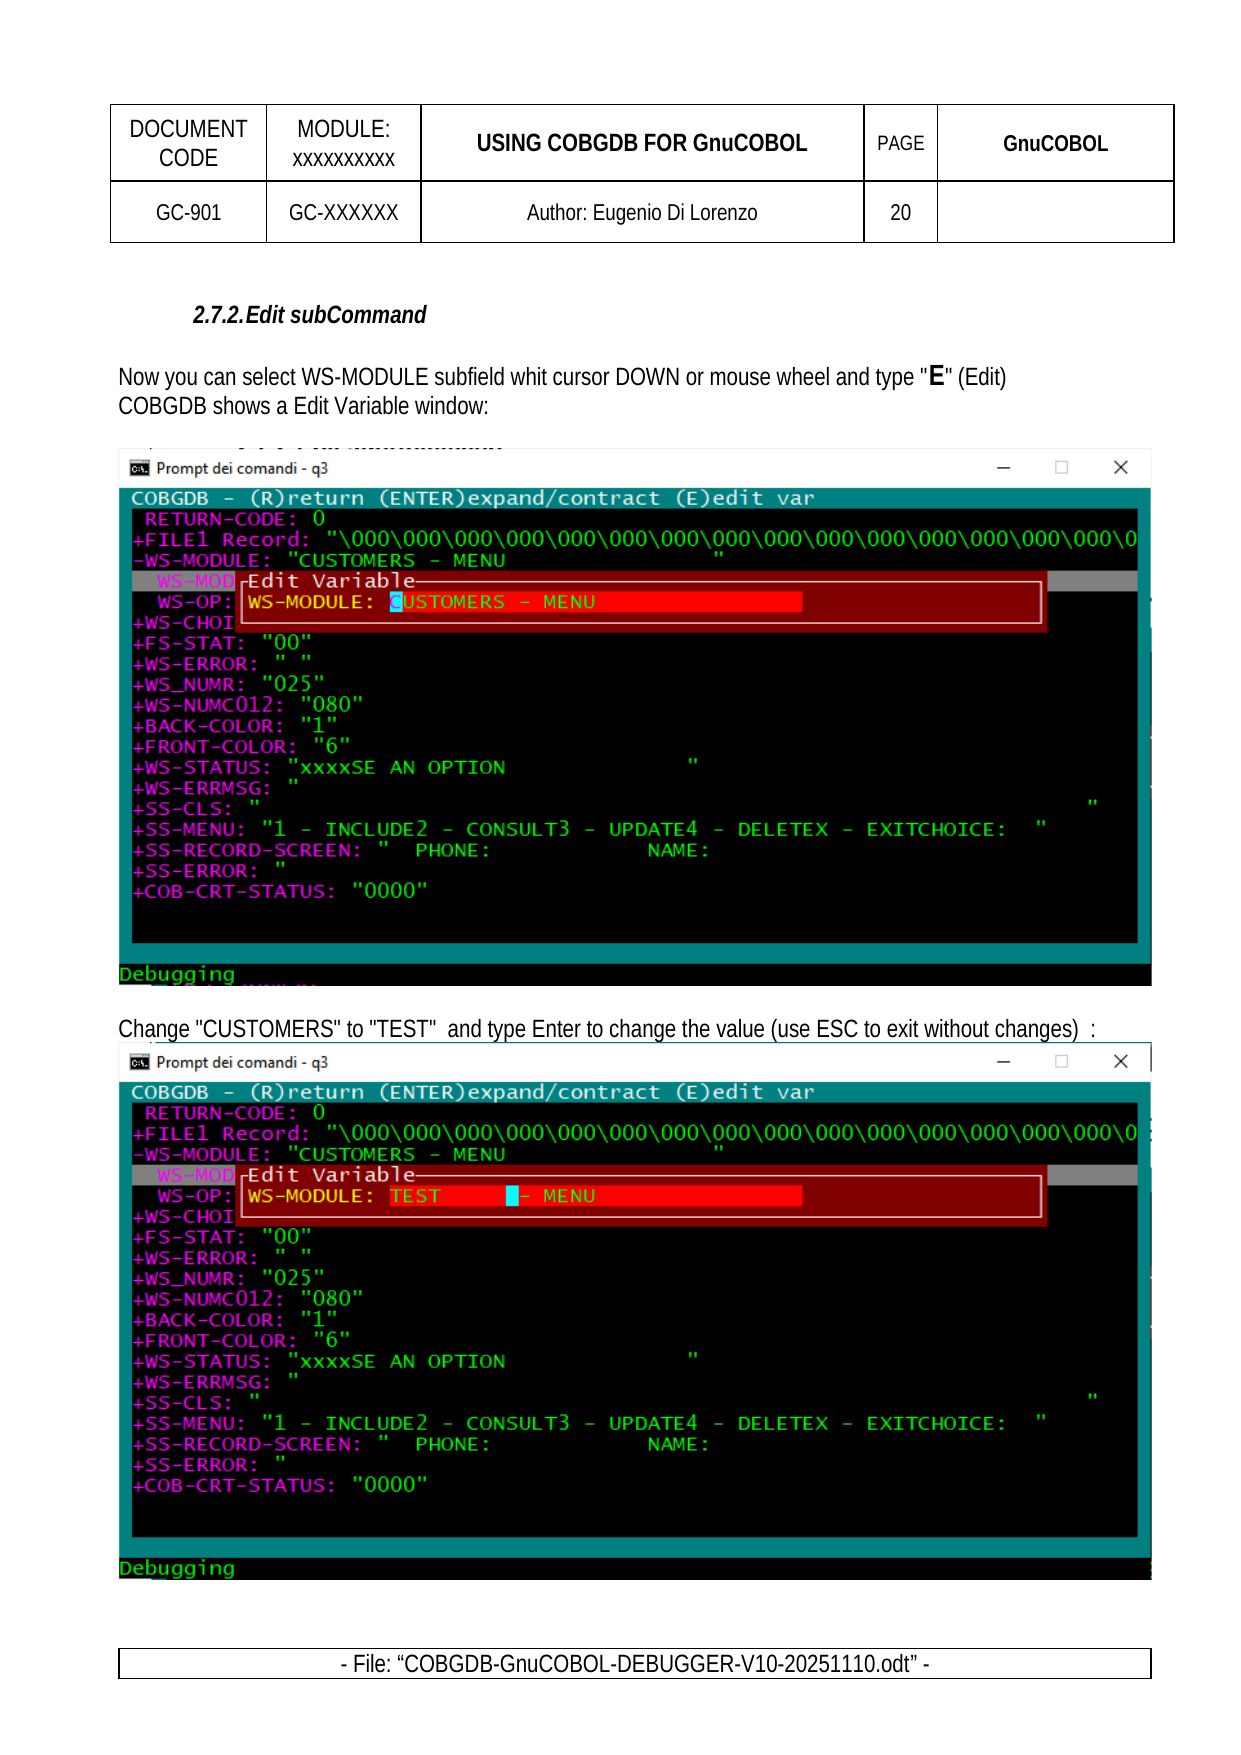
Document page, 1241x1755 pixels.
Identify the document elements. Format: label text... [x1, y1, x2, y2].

text Now you can select WS-MODULE subfield whit cursor DOWN or mouse wheel and type "E" (Edit) [118, 358, 1152, 391]
text COBGDB shows a Edit Variable window: [118, 391, 1152, 420]
picture [118, 448, 1152, 986]
text Change "CUSTOMERS" to "TEST" and type Enter to change the value (use ESC to exit without changes) : [118, 1014, 1152, 1042]
subtitle Edit subCommand [193, 300, 1152, 329]
picture [118, 1042, 1152, 1580]
